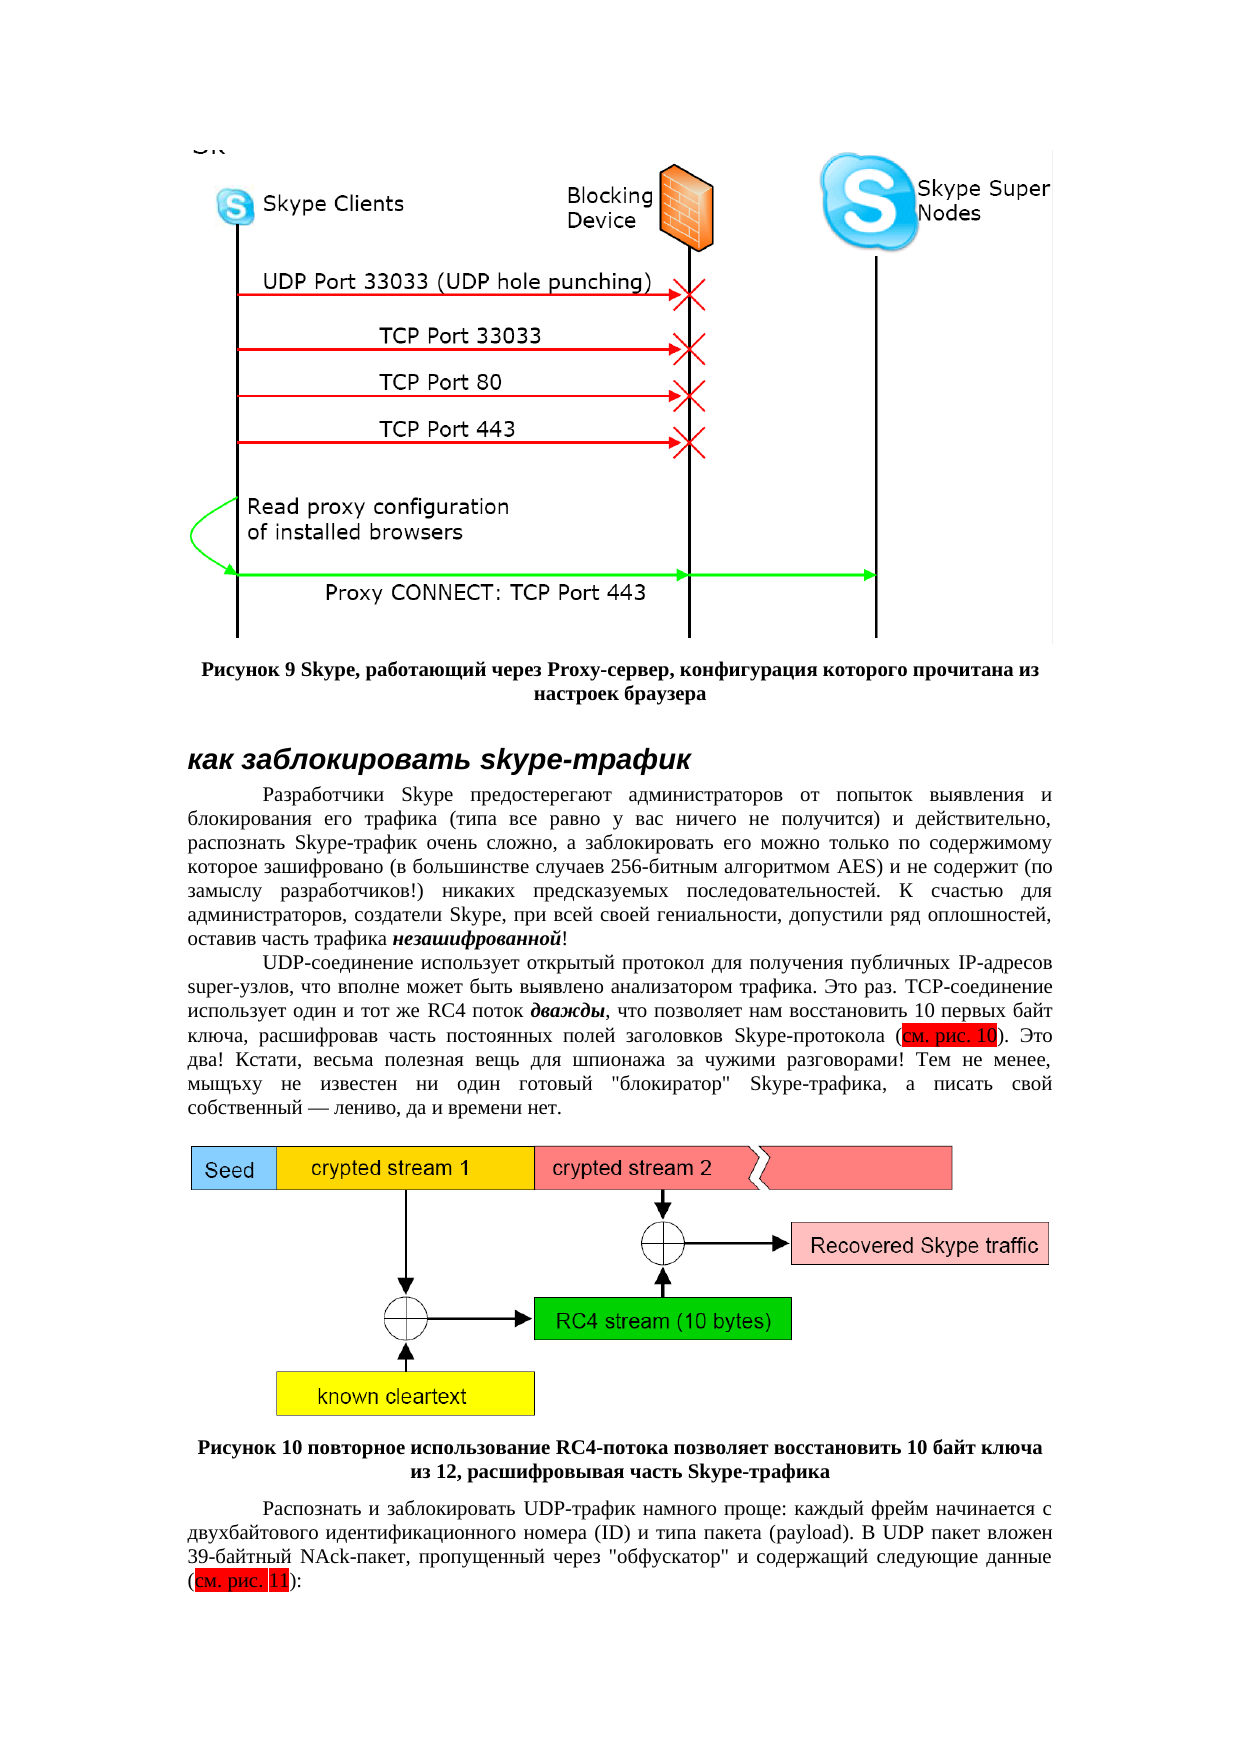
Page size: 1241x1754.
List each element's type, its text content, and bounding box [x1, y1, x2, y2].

text Разработчики Skype предостерегают администраторов от попыток выявления и блокирования его трафика (типа все равно у вас ничего не получится) и действительно, распознать Skype-трафик очень сложно, а заблокировать его можно только по содержимому которое зашифровано (в большинстве случаев 256-битным алгоритмом AES) и не содержит (по замыслу разработчиков!) никаких предсказуемых последовательностей. К счастью для администраторов, создатели Skype, при всей своей гениальности, допустили ряд оплошностей, оставив часть трафика незашифрованной! [187, 782, 1053, 950]
text Распознать и заблокировать UDP-трафик намного проще: каждый фрейм начинается с двухбайтового идентификационного номера (ID) и типа пакета (payload). В UDP пакет вложен 39-байтный NAck-пакет, пропущенный через "обфускатор" и содержащий следующие данные (см. рис. 11): [187, 1496, 1053, 1592]
text Рисунок 10 повторное использование RC4-потока позволяет восстановить 10 байт ключа из 12, расшифровывая часть Skype-трафика [187, 1435, 1053, 1483]
picture [187, 1142, 1056, 1423]
subtitle как заблокировать skype-трафик [187, 742, 1053, 776]
text UDP-соединение использует открытый протокол для получения публичных IP-адресов super-узлов, что вполне может быть выявлено анализатором трафика. Это раз. TCP-соединение использует один и тот же RC4 поток дважды, что позволяет нам восстановить 10 первых байт ключа, расшифровав часть постоянных полей заголовков Skype-протокола (см. рис. 10). Это два! Кстати, весьма полезная вещь для шпионажа за чужими разговорами! Тем не менее, мыщъху не известен ни один готовый "блокиратор" Skype-трафика, а писать свой собственный — лениво, да и времени нет. [187, 950, 1053, 1119]
text Рисунок 9 Skype, работающий через Proxy-сервер, конфигурация которого прочитана из настроек браузера [187, 656, 1053, 704]
picture [188, 150, 1053, 644]
